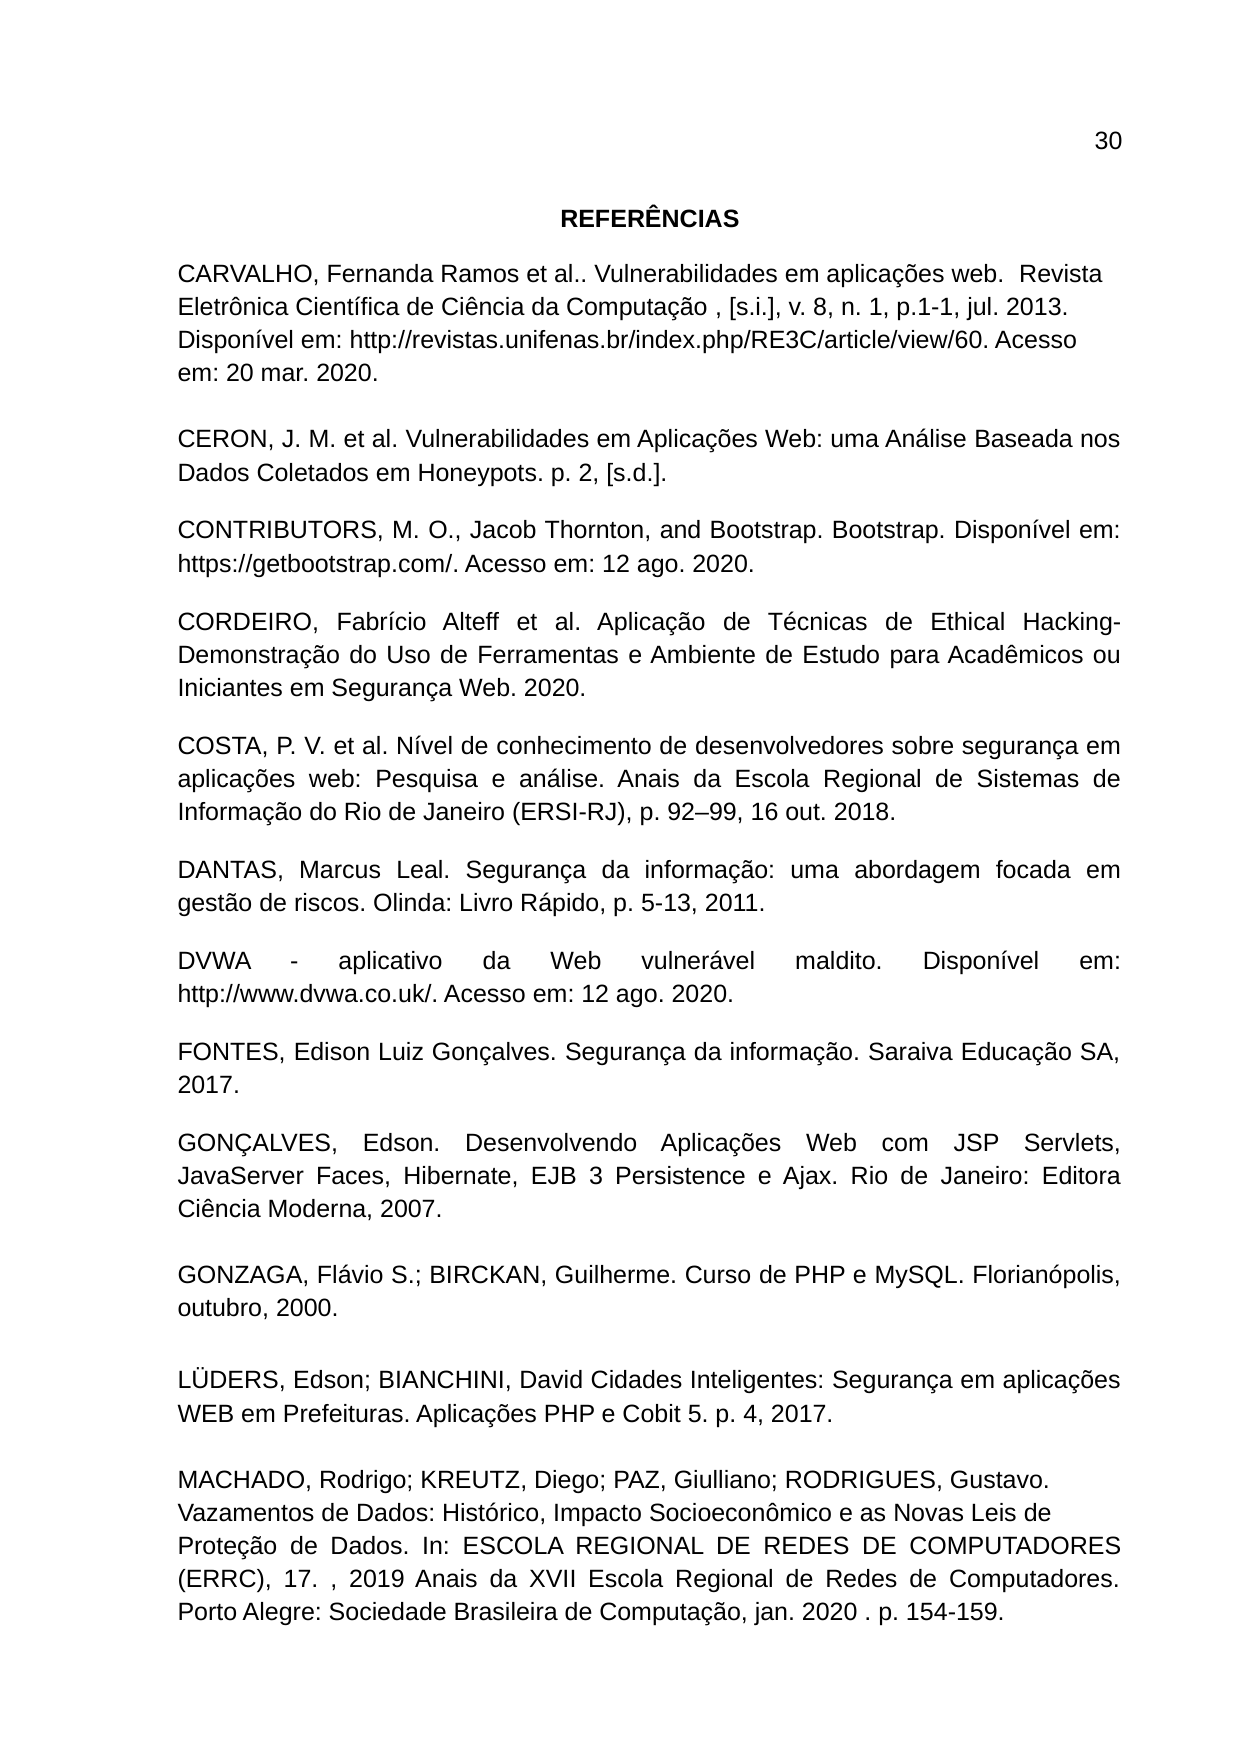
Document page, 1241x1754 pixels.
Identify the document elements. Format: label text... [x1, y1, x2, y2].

text CORDEIRO, Fabrício Alteff et al. Aplicação de Técnicas de Ethical Hacking-Demonstração do Uso de Ferramentas e Ambiente de Estudo para Acadêmicos ou Iniciantes em Segurança Web. 2020. [177, 607, 1122, 701]
text GONÇALVES, Edson. Desenvolvendo Aplicações Web com JSP Servlets, JavaServer Faces, Hibernate, EJB 3 Persistence e Ajax. Rio de Janeiro: Editora Ciência Moderna, 2007. [177, 1128, 1122, 1223]
text em: 20 mar. 2020. [177, 358, 1122, 387]
text LÜDERS, Edson; BIANCHINI, David Cidades Inteligentes: Segurança em aplicações WEB em Prefeituras. Aplicações PHP e Cobit 5. p. 4, 2017. [177, 1366, 1122, 1427]
text Proteção de Dados. In: ESCOLA REGIONAL DE REDES DE COMPUTADORES (ERRC), 17. , 2019 Anais da XVII Escola Regional de Redes de Computadores. Porto Alegre: Sociedade Brasileira de Computação, jan. 2020 . p. 154-159. [177, 1531, 1122, 1625]
text CARVALHO, Fernanda Ramos et al.. Vulnerabilidades em aplicações web. ​ Revista [177, 259, 1122, 288]
text MACHADO, Rodrigo; KREUTZ, Diego; PAZ, Giulliano; RODRIGUES, Gustavo. [177, 1464, 1122, 1493]
text DVWA - aplicativo da Web vulnerável maldito. Disponível em: http://www.dvwa.co.uk/. Acesso em: 12 ago. 2020. [177, 946, 1122, 1007]
text REFERÊNCIAS [177, 204, 1122, 232]
text CERON, J. M. et al. Vulnerabilidades em Aplicações Web: uma Análise Baseada nos Dados Coletados em Honeypots. p. 2, [s.d.]. [177, 424, 1122, 486]
text Eletrônica Científica de Ciência da Computação​ , [s.i.], v. 8, n. 1, p.1-1, jul. 2013. [177, 292, 1122, 321]
text COSTA, P. V. et al. Nível de conhecimento de desenvolvedores sobre segurança em aplicações web: Pesquisa e análise. Anais da Escola Regional de Sistemas de Informação do Rio de Janeiro (ERSI-RJ), p. 92–99, 16 out. 2018. [177, 731, 1122, 825]
text Disponível em: http://revistas.unifenas.br/index.php/RE3C/article/view/60. Acesso [177, 325, 1122, 354]
text DANTAS, Marcus Leal. Segurança da informação: uma abordagem focada em gestão de riscos. Olinda: Livro Rápido, p. 5-13, 2011. [177, 855, 1122, 916]
text Vazamentos de Dados: Histórico, Impacto Socioeconômico e as Novas Leis de [177, 1498, 1122, 1526]
text FONTES, Edison Luiz Gonçalves. Segurança da informação. Saraiva Educação SA, 2017. [177, 1037, 1122, 1098]
text CONTRIBUTORS, M. O., Jacob Thornton, and Bootstrap. Bootstrap. Disponível em: https://getbootstrap.com/. Acesso em: 12 ago. 2020. [177, 516, 1122, 577]
text GONZAGA, Flávio S.; BIRCKAN, Guilherme. Curso de PHP e MySQL. Florianópolis, outubro, 2000. [177, 1260, 1122, 1322]
